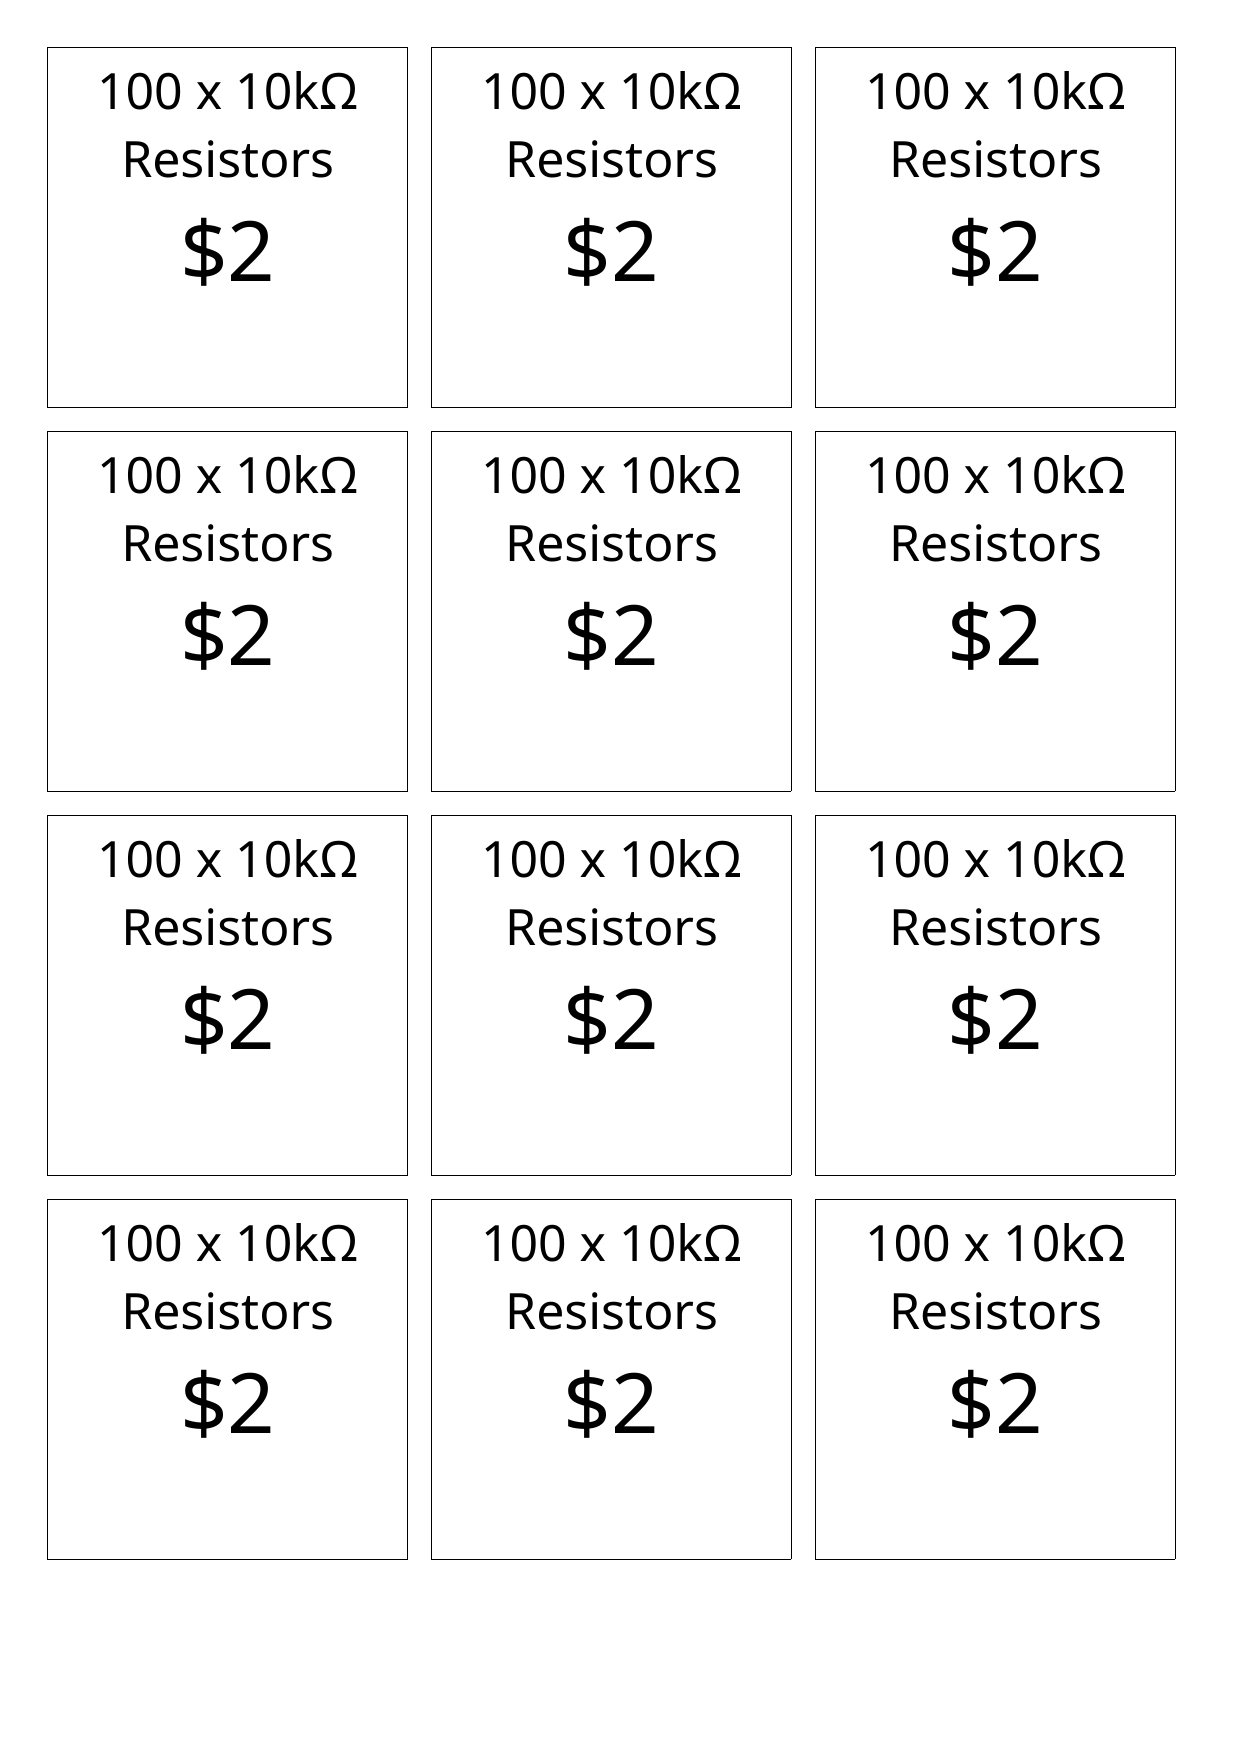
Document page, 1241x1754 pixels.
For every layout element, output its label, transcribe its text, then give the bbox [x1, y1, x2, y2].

text 100 x 10kΩ Resistors [824, 56, 1166, 192]
text 100 x 10kΩ Resistors [440, 824, 782, 960]
text 100 x 10kΩ Resistors [56, 1208, 398, 1344]
text $2 [56, 576, 398, 690]
text $2 [824, 1344, 1166, 1458]
text 100 x 10kΩ Resistors [824, 440, 1166, 576]
text 100 x 10kΩ Resistors [56, 56, 398, 192]
text $2 [824, 192, 1166, 306]
text 100 x 10kΩ Resistors [824, 1208, 1166, 1344]
text 100 x 10kΩ Resistors [824, 824, 1166, 960]
text $2 [824, 960, 1166, 1074]
text $2 [440, 192, 782, 306]
text $2 [56, 192, 398, 306]
text 100 x 10kΩ Resistors [440, 440, 782, 576]
text 100 x 10kΩ Resistors [440, 1208, 782, 1344]
text $2 [56, 1344, 398, 1458]
text $2 [440, 576, 782, 690]
text 100 x 10kΩ Resistors [440, 56, 782, 192]
text $2 [440, 960, 782, 1074]
text 100 x 10kΩ Resistors [56, 824, 398, 960]
text 100 x 10kΩ Resistors [56, 440, 398, 576]
text $2 [56, 960, 398, 1074]
text $2 [440, 1344, 782, 1458]
text $2 [824, 576, 1166, 690]
